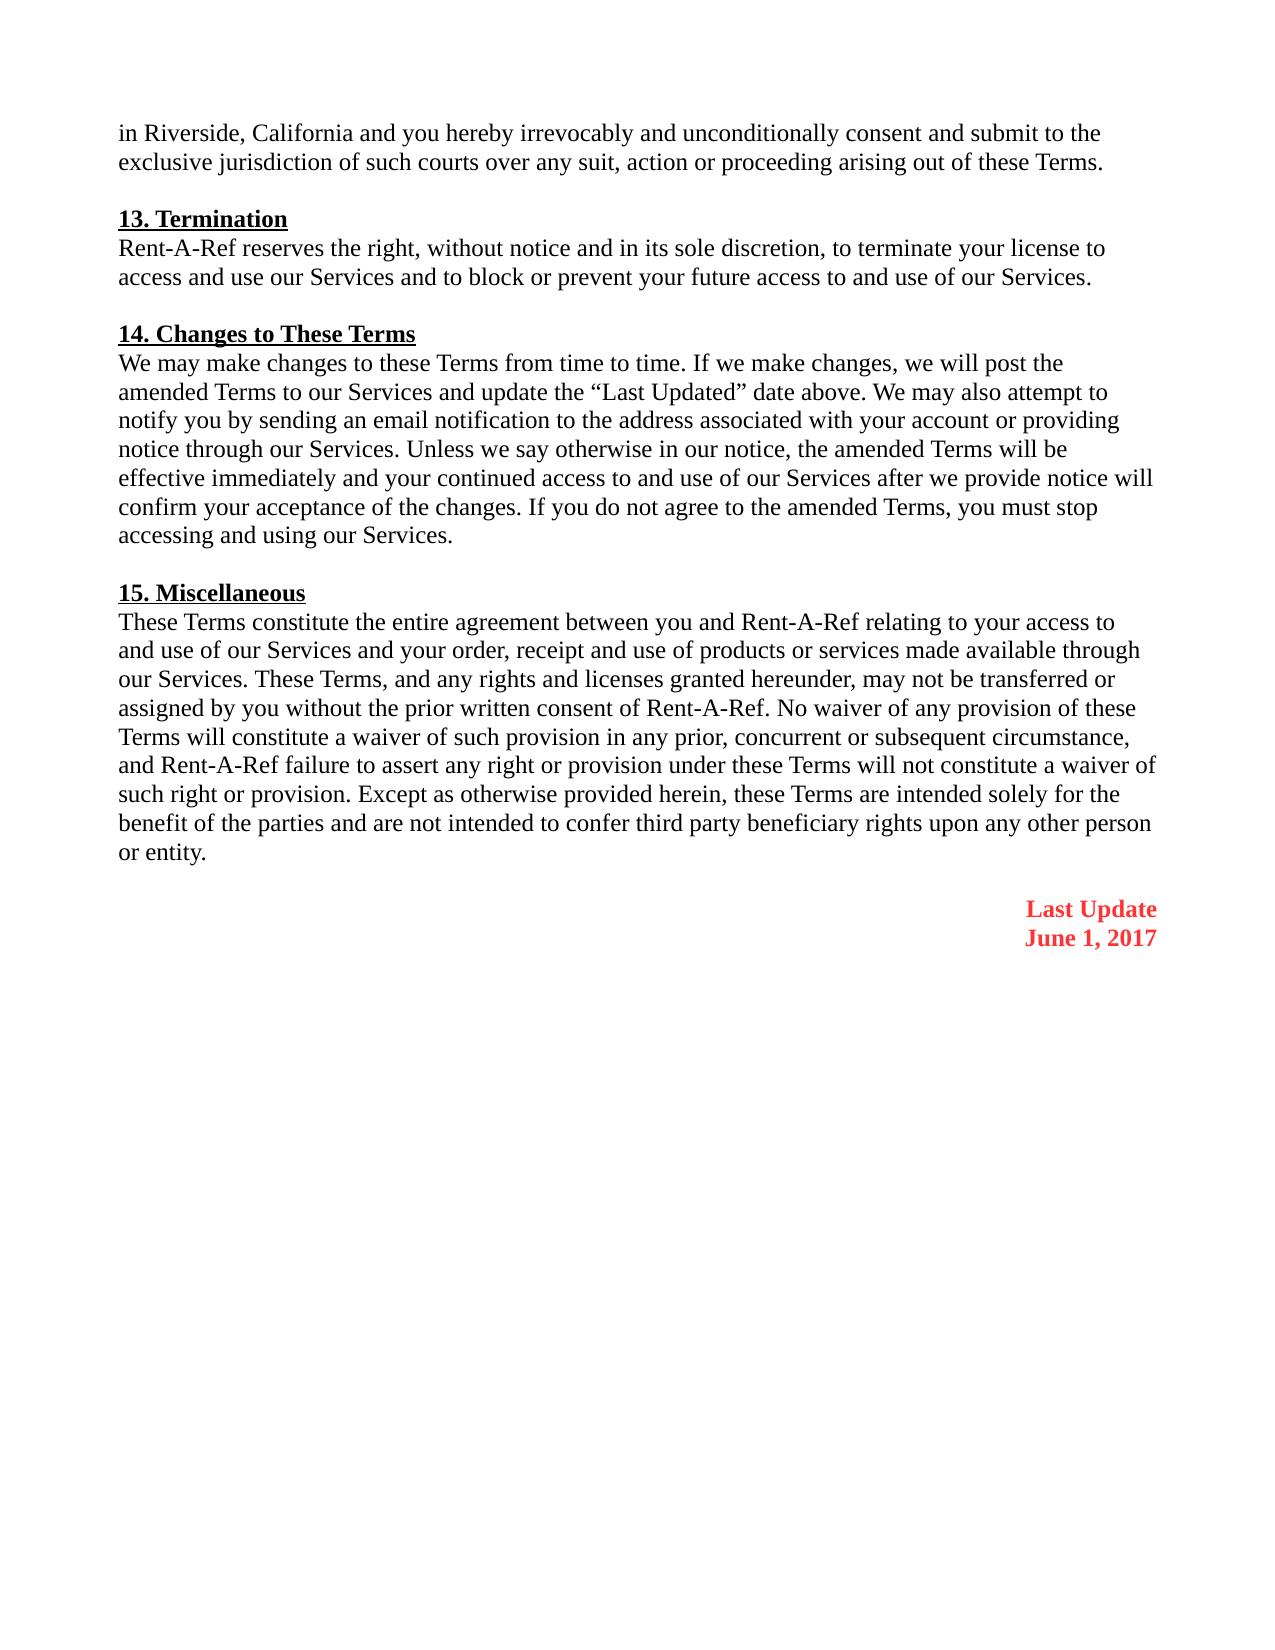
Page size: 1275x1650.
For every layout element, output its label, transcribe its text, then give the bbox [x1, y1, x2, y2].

text ​ [118, 291, 1157, 319]
text These Terms constitute the entire agreement between you and Rent-A-Ref relating to your access to and use of our Services and your order, receipt and use of products or services made available through our Services. These Terms, and any rights and licenses granted hereunder, may not be transferred or assigned by you without the prior written consent of Rent-A-Ref. No waiver of any provision of these Terms will constitute a waiver of such provision in any prior, concurrent or subsequent circumstance, and Rent-A-Ref failure to assert any right or provision under these Terms will not constitute a waiver of such right or provision. Except as otherwise provided herein, these Terms are intended solely for the benefit of the parties and are not intended to confer third party beneficiary rights upon any other person or entity. [118, 607, 1157, 866]
text Rent-A-Ref reserves the right, without notice and in its sole discretion, to terminate your license to access and use our Services and to block or prevent your future access to and use of our Services. [118, 233, 1157, 291]
text ​ [118, 549, 1157, 578]
text 14. Changes to These Terms [118, 319, 1157, 348]
text 13. Termination [118, 204, 1157, 233]
text in Riverside, California and you hereby irrevocably and unconditionally consent and submit to the exclusive jurisdiction of such courts over any suit, action or proceeding arising out of these Terms. [118, 118, 1157, 176]
text 15. Miscellaneous [118, 578, 1157, 607]
text Last Update [118, 894, 1157, 923]
text ​ [118, 866, 1157, 894]
text June 1, 2017 [118, 923, 1157, 952]
text ​ [118, 176, 1157, 204]
text We may make changes to these Terms from time to time. If we make changes, we will post the amended Terms to our Services and update the “Last Updated” date above. We may also attempt to notify you by sending an email notification to the address associated with your account or providing notice through our Services. Unless we say otherwise in our notice, the amended Terms will be effective immediately and your continued access to and use of our Services after we provide notice will confirm your acceptance of the changes. If you do not agree to the amended Terms, you must stop accessing and using our Services. [118, 348, 1157, 549]
